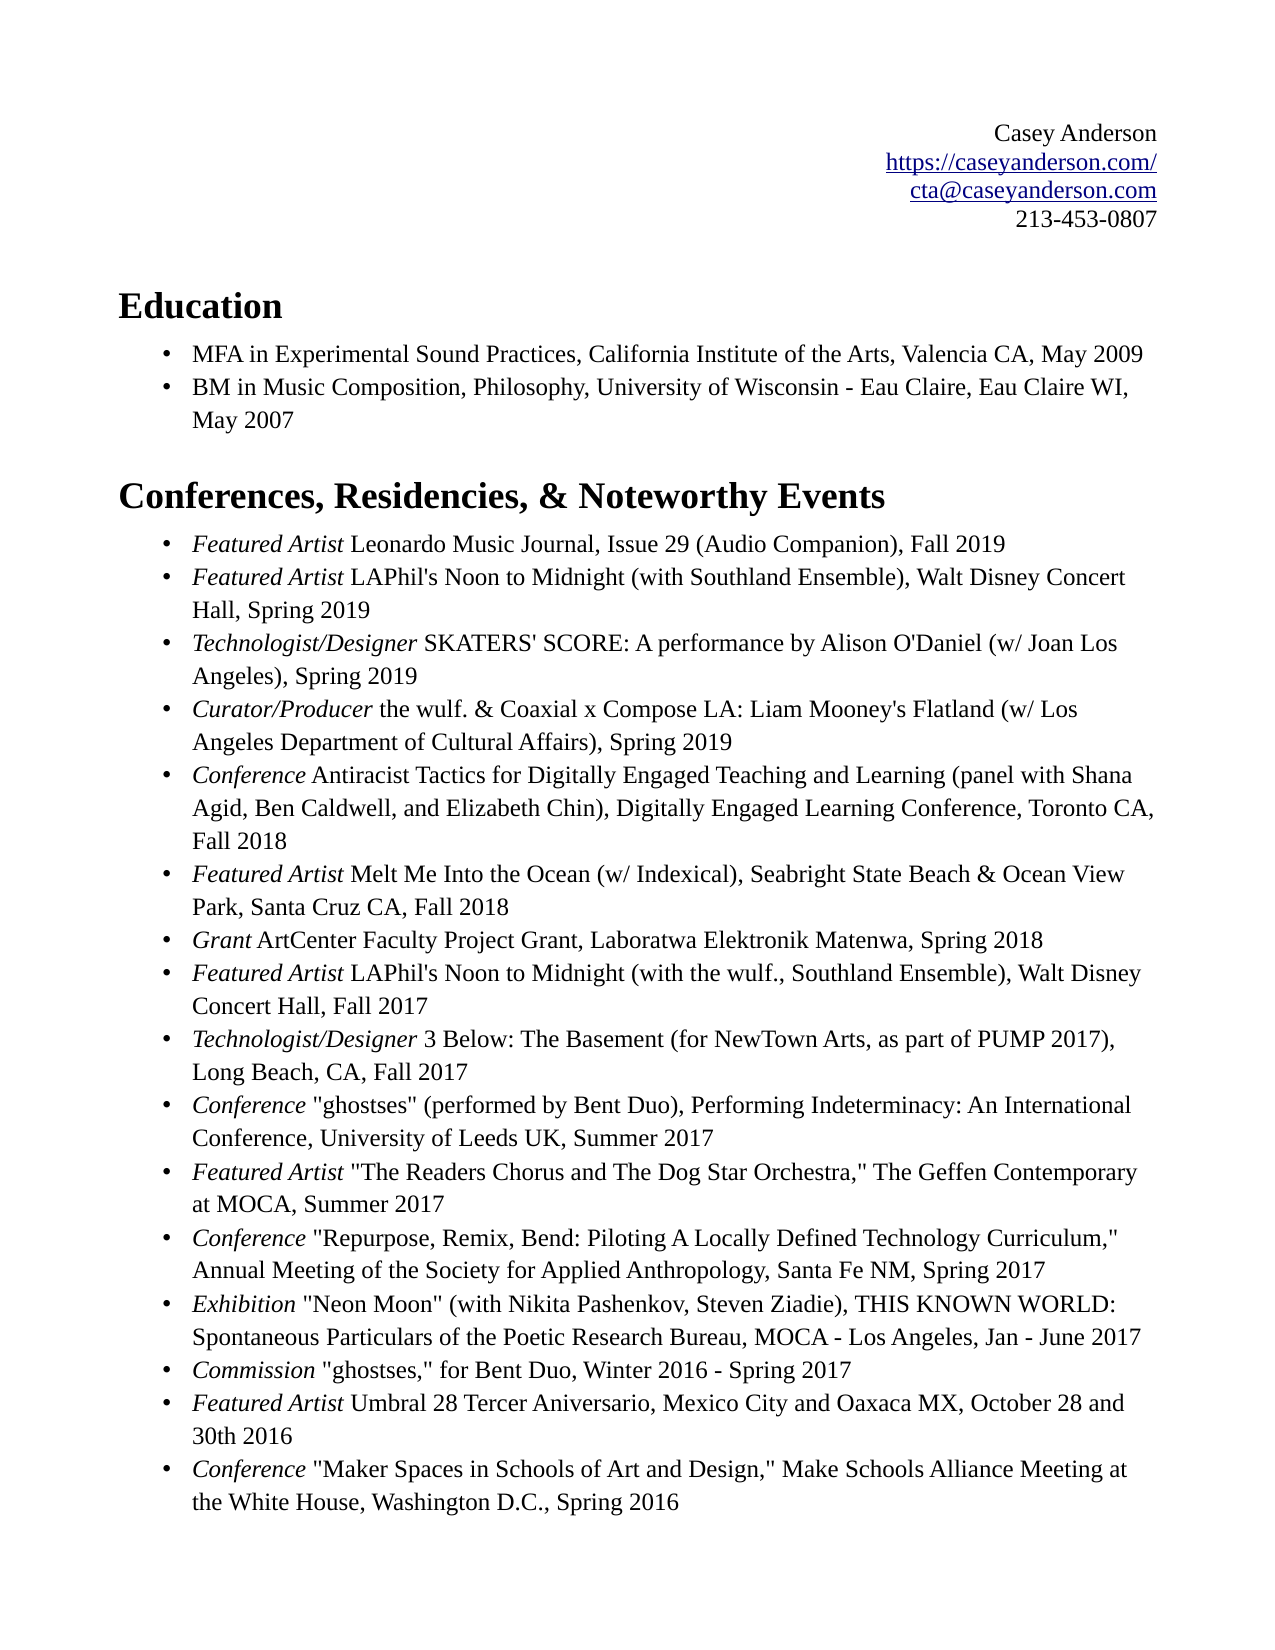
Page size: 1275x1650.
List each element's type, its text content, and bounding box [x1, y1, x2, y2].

list BM in Music Composition, Philosophy, University of Wisconsin - Eau Claire, Eau Claire WI, May 2007 [162, 372, 1157, 434]
list Technologist/Designer SKATERS' SCORE: A performance by Alison O'Daniel (w/ Joan Los Angeles), Spring 2019 [162, 628, 1157, 690]
list Conference "Maker Spaces in Schools of Art and Design," Make Schools Alliance Meeting at the White House, Washington D.C., Spring 2016 [162, 1454, 1157, 1516]
list Technologist/Designer 3 Below: The Basement (for NewTown Arts, as part of PUMP 2017), Long Beach, CA, Fall 2017 [162, 1024, 1157, 1086]
list Grant ArtCenter Faculty Project Grant, Laboratwa Elektronik Matenwa, Spring 2018 [162, 925, 1157, 954]
list Featured Artist LAPhil's Noon to Midnight (with the wulf., Southland Ensemble), Walt Disney Concert Hall, Fall 2017 [162, 958, 1157, 1020]
subtitle Education [118, 283, 1157, 327]
list Curator/Producer the wulf. & Coaxial x Compose LA: Liam Mooney's Flatland (w/ Los Angeles Department of Cultural Affairs), Spring 2019 [162, 694, 1157, 756]
list MFA in Experimental Sound Practices, California Institute of the Arts, Valencia CA, May 2009 [162, 339, 1157, 368]
list Exhibition "Neon Moon" (with Nikita Pashenkov, Steven Ziadie), THIS KNOWN WORLD: Spontaneous Particulars of the Poetic Research Bureau, MOCA - Los Angeles, Jan - June 2017 [162, 1289, 1157, 1350]
list Commission "ghostses," for Bent Duo, Winter 2016 - Spring 2017 [162, 1355, 1157, 1383]
list Featured Artist LAPhil's Noon to Midnight (with Southland Ensemble), Walt Disney Concert Hall, Spring 2019 [162, 562, 1157, 624]
subtitle Conferences, Residencies, & Noteworthy Events [118, 473, 1157, 517]
list Conference "Repurpose, Remix, Bend: Piloting A Locally Defined Technology Curriculum," Annual Meeting of the Society for Applied Anthropology, Santa Fe NM, Spring 2017 [162, 1223, 1157, 1284]
list Featured Artist "The Readers Chorus and The Dog Star Orchestra," The Geffen Contemporary at MOCA, Summer 2017 [162, 1157, 1157, 1218]
list Featured Artist Umbral 28 Tercer Aniversario, Mexico City and Oaxaca MX, October 28 and 30th 2016 [162, 1388, 1157, 1449]
list Conference "ghostses" (performed by Bent Duo), Performing Indeterminacy: An International Conference, University of Leeds UK, Summer 2017 [162, 1091, 1157, 1152]
list Featured Artist Melt Me Into the Ocean (w/ Indexical), Seabright State Beach & Ocean View Park, Santa Cruz CA, Fall 2018 [162, 859, 1157, 921]
list Conference Antiracist Tactics for Digitally Engaged Teaching and Learning (panel with Shana Agid, Ben Caldwell, and Elizabeth Chin), Digitally Engaged Learning Conference, Toronto CA, Fall 2018 [162, 760, 1157, 855]
list Featured Artist Leonardo Music Journal, Issue 29 (Audio Companion), Fall 2019 [162, 529, 1157, 558]
